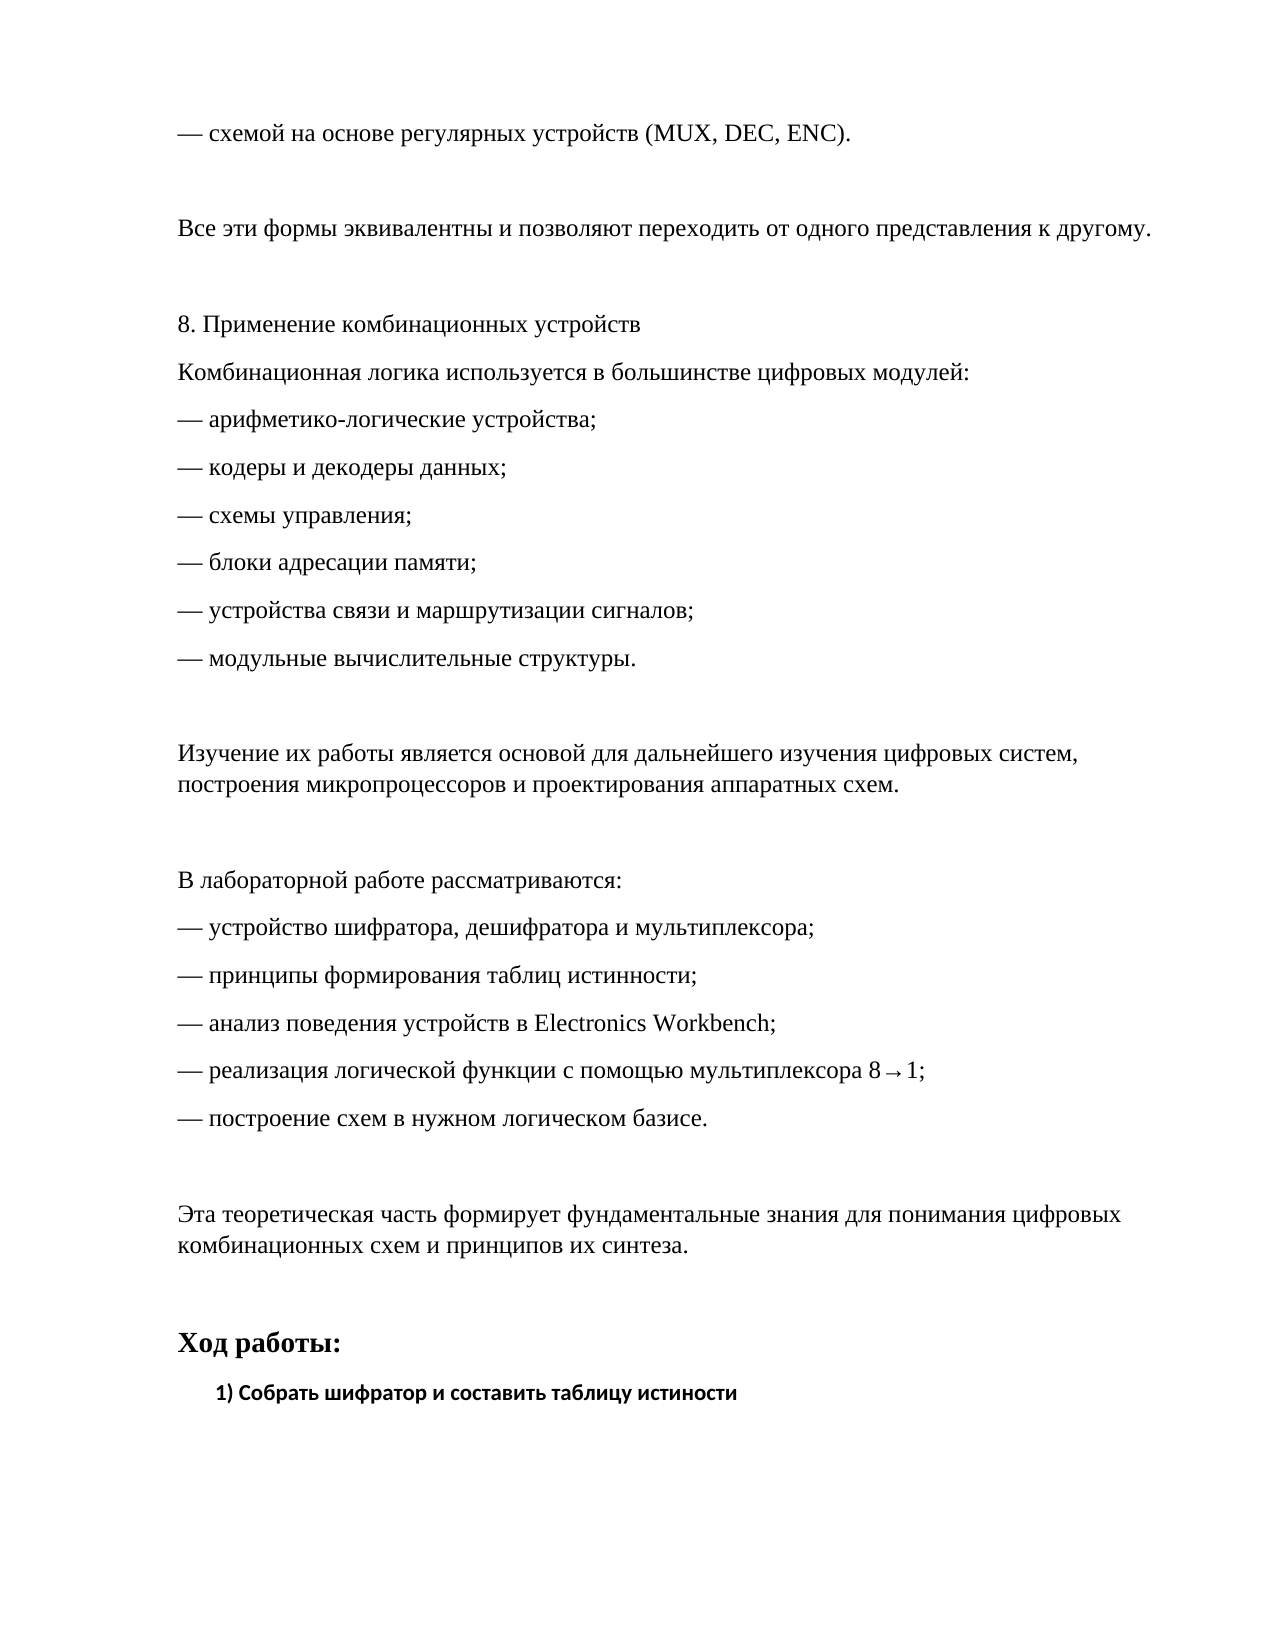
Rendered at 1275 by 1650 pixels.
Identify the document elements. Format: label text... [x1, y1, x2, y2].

text Все эти формы эквивалентны и позволяют переходить от одного представления к другому. [177, 213, 1186, 242]
text — принципы формирования таблиц истинности; [177, 960, 1186, 989]
text — анализ поведения устройств в Electronics Workbench; [177, 1008, 1186, 1037]
text 8. Применение комбинационных устройств [177, 309, 1186, 338]
text — блоки адресации памяти; [177, 547, 1186, 576]
text 1) Собрать шифратор и составить таблицу истиности [215, 1378, 1186, 1406]
text В лабораторной работе рассматриваются: [177, 865, 1186, 893]
text — кодеры и декодеры данных; [177, 452, 1186, 481]
text — построение схем в нужном логическом базисе. [177, 1103, 1186, 1132]
text — устройство шифратора, дешифратора и мультиплексора; [177, 912, 1186, 941]
text — модульные вычислительные структуры. [177, 643, 1186, 672]
text — реализация логической функции с помощью мультиплексора 8→1; [177, 1056, 1186, 1084]
text — арифметико-логические устройства; [177, 404, 1186, 433]
text Комбинационная логика используется в большинстве цифровых модулей: [177, 357, 1186, 385]
text Изучение их работы является основой для дальнейшего изучения цифровых систем, построения микропроцессоров и проектирования аппаратных схем. [177, 738, 1186, 798]
text Ход работы: [177, 1325, 1186, 1359]
text Эта теоретическая часть формирует фундаментальные знания для понимания цифровых комбинационных схем и принципов их синтеза. [177, 1199, 1186, 1258]
text — схемы управления; [177, 500, 1186, 528]
text — устройства связи и маршрутизации сигналов; [177, 595, 1186, 624]
text — схемой на основе регулярных устройств (MUX, DEC, ENС). [177, 118, 1186, 147]
